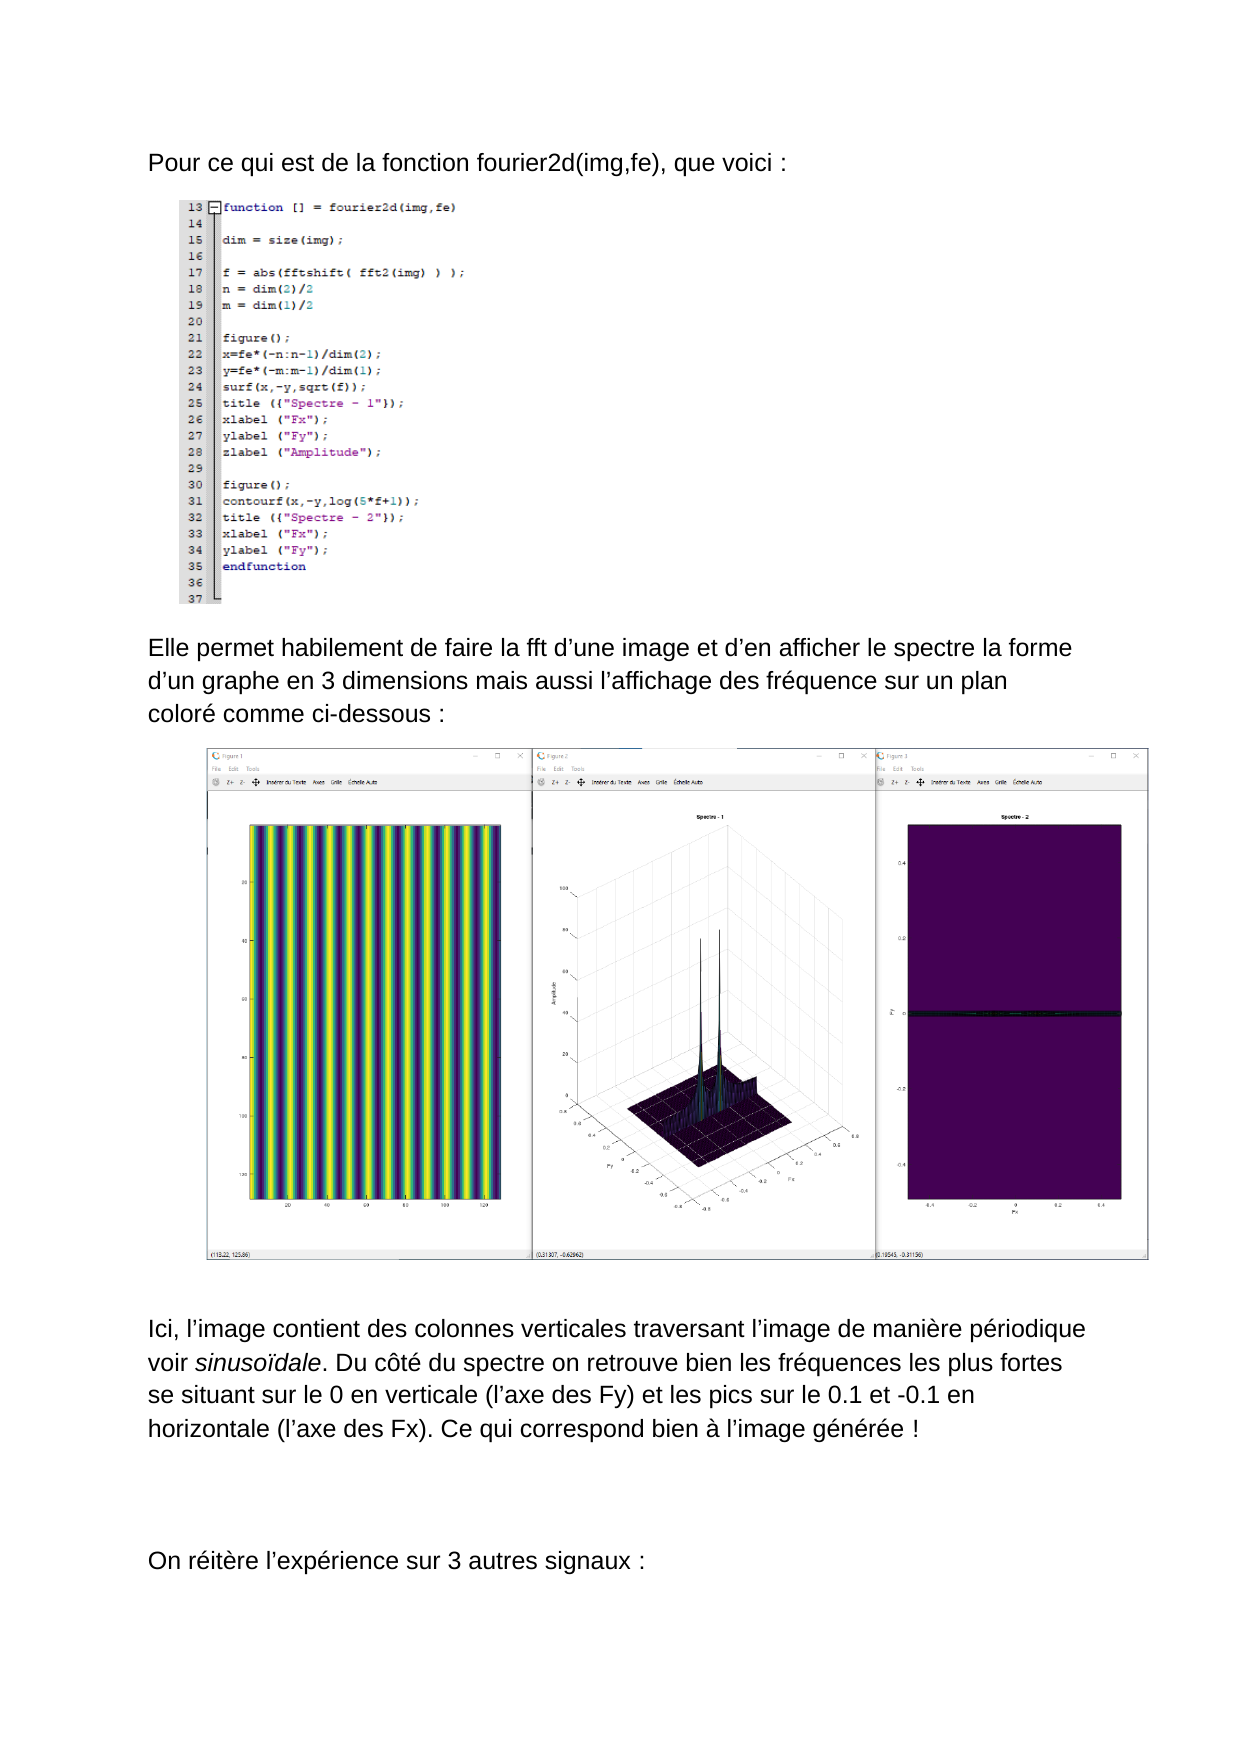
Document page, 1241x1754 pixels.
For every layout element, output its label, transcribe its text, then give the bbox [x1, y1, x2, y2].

text Ici, l’image contient des colonnes verticales traversant l’image de manière périodique voir sinusoïdale. Du côté du spectre on retrouve bien les fréquences les plus fortes se situant sur le 0 en verticale (l’axe des Fy) et les pics sur le 0.1 et -0.1 en horizontale (l’axe des Fx). Ce qui correspond bien à l’image générée ! [148, 1314, 1093, 1442]
text On réitère l’expérience sur 3 autres signaux : [148, 1546, 1093, 1575]
text Pour ce qui est de la fonction fourier2d(img,fe), que voici : [148, 148, 1093, 176]
text Elle permet habilement de faire la fft d’une image et d’en afficher le spectre la forme d’un graphe en 3 dimensions mais aussi l’affichage des fréquence sur un plan coloré comme ci-dessous : [148, 633, 1093, 728]
